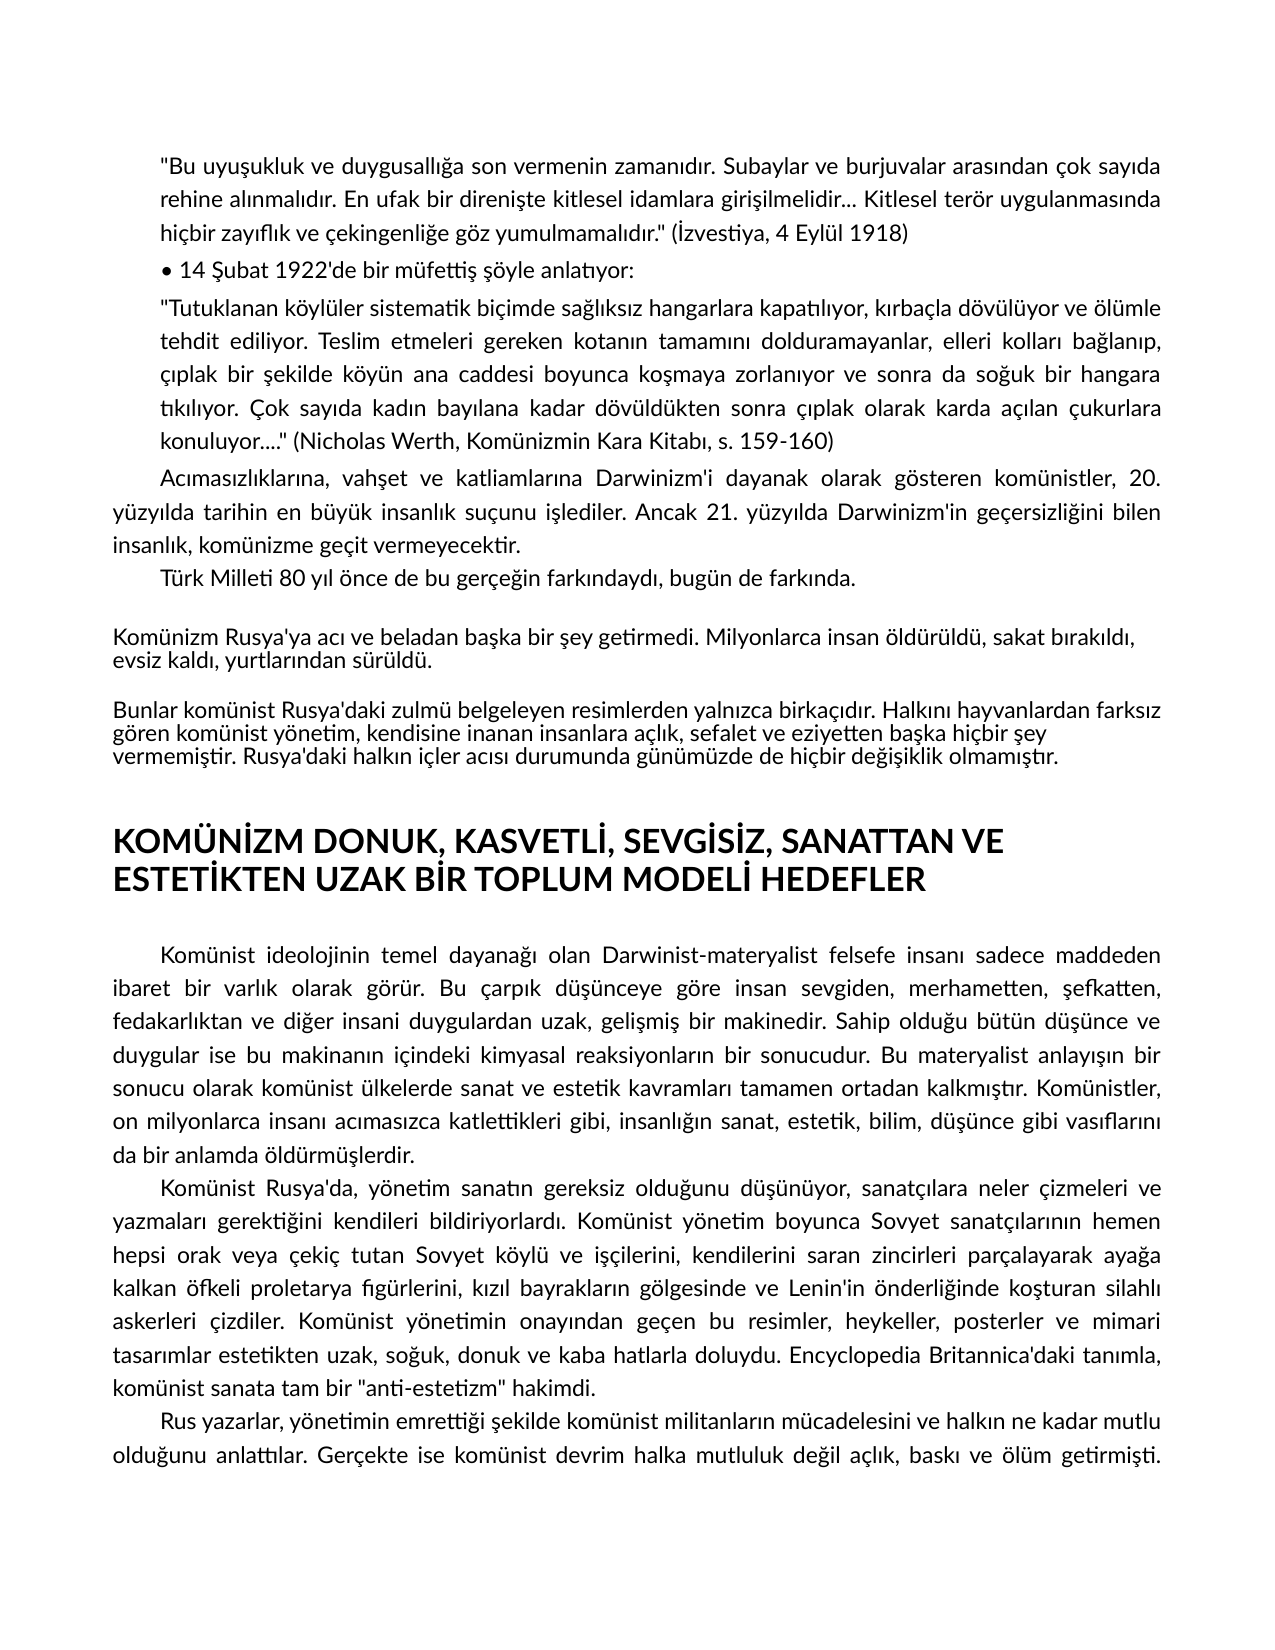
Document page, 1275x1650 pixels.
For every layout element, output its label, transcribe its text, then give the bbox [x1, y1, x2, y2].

text Acımasızlıklarına, vahşet ve katliamlarına Darwinizm'i dayanak olarak gösteren komünistler, 20. yüzyılda tarihin en büyük insanlık suçunu işlediler. Ancak 21. yüzyılda Darwinizm'in geçersizliğini bilen insanlık, komünizme geçit vermeyecektir. [112, 460, 1162, 560]
text "Tutuklanan köylüler sistematik biçimde sağlıksız hangarlara kapatılıyor, kırbaçla dövülüyor ve ölümle tehdit ediliyor. Teslim etmeleri gereken kotanın tamamını dolduramayanlar, elleri kolları bağlanıp, çıplak bir şekilde köyün ana caddesi boyunca koşmaya zorlanıyor ve sonra da soğuk bir hangara tıkılıyor. Çok sayıda kadın bayılana kadar dövüldükten sonra çıplak olarak karda açılan çukurlara konuluyor...." (Nicholas Werth, Komünizmin Kara Kitabı, s. 159-160) [160, 289, 1162, 456]
text KOMÜNİZM DONUK, KASVETLİ, SEVGİSİZ, SANATTAN VE ESTETİKTEN UZAK BİR TOPLUM MODELİ HEDEFLER [112, 824, 1162, 899]
text Bunlar komünist Rusya'daki zulmü belgeleyen resimlerden yalnızca birkaçıdır. Halkını hayvanlardan farksız gören komünist yönetim, kendisine inanan insanlara açlık, sefalet ve eziyetten başka hiçbir şey vermemiştir. Rusya'daki halkın içler acısı durumunda günümüzde de hiçbir değişiklik olmamıştır. [112, 700, 1162, 769]
text Türk Milleti 80 yıl önce de bu gerçeğin farkındaydı, bugün de farkında. [112, 560, 1162, 593]
text Komünist Rusya'da, yönetim sanatın gereksiz olduğunu düşünüyor, sanatçılara neler çizmeleri ve yazmaları gerektiğini kendileri bildiriyorlardı. Komünist yönetim boyunca Sovyet sanatçılarının hemen hepsi orak veya çekiç tutan Sovyet köylü ve işçilerini, kendilerini saran zincirleri parçalayarak ayağa kalkan öfkeli proletarya figürlerini, kızıl bayrakların gölgesinde ve Lenin'in önderliğinde koşturan silahlı askerleri çizdiler. Komünist yönetimin onayından geçen bu resimler, heykeller, posterler ve mimari tasarımlar estetikten uzak, soğuk, donuk ve kaba hatlarla doluydu. Encyclopedia Britannica'daki tanımla, komünist sanata tam bir "anti-estetizm" hakimdi. [112, 1170, 1162, 1403]
text • 14 Şubat 1922'de bir müfettiş şöyle anlatıyor: [112, 252, 1162, 285]
text Rus yazarlar, yönetimin emrettiği şekilde komünist militanların mücadelesini ve halkın ne kadar mutlu olduğunu anlattılar. Gerçekte ise komünist devrim halka mutluluk değil açlık, baskı ve ölüm getirmişti. [112, 1403, 1162, 1470]
text Komünist ideolojinin temel dayanağı olan Darwinist-materyalist felsefe insanı sadece maddeden ibaret bir varlık olarak görür. Bu çarpık düşünceye göre insan sevgiden, merhametten, şefkatten, fedakarlıktan ve diğer insani duygulardan uzak, gelişmiş bir makinedir. Sahip olduğu bütün düşünce ve duygular ise bu makinanın içindeki kimyasal reaksiyonların bir sonucudur. Bu materyalist anlayışın bir sonucu olarak komünist ülkelerde sanat ve estetik kavramları tamamen ortadan kalkmıştır. Komünistler, on milyonlarca insanı acımasızca katlettikleri gibi, insanlığın sanat, estetik, bilim, düşünce gibi vasıflarını da bir anlamda öldürmüşlerdir. [112, 936, 1162, 1170]
text "Bu uyuşukluk ve duygusallığa son vermenin zamanıdır. Subaylar ve burjuvalar arasından çok sayıda rehine alınmalıdır. En ufak bir direnişte kitlesel idamlara girişilmelidir... Kitlesel terör uygulanmasında hiçbir zayıflık ve çekingenliğe göz yumulmamalıdır." (İzvestiya, 4 Eylül 1918) [160, 148, 1162, 248]
text Komünizm Rusya'ya acı ve beladan başka bir şey getirmedi. Milyonlarca insan öldürüldü, sakat bırakıldı, evsiz kaldı, yurtlarından sürüldü. [112, 627, 1162, 673]
